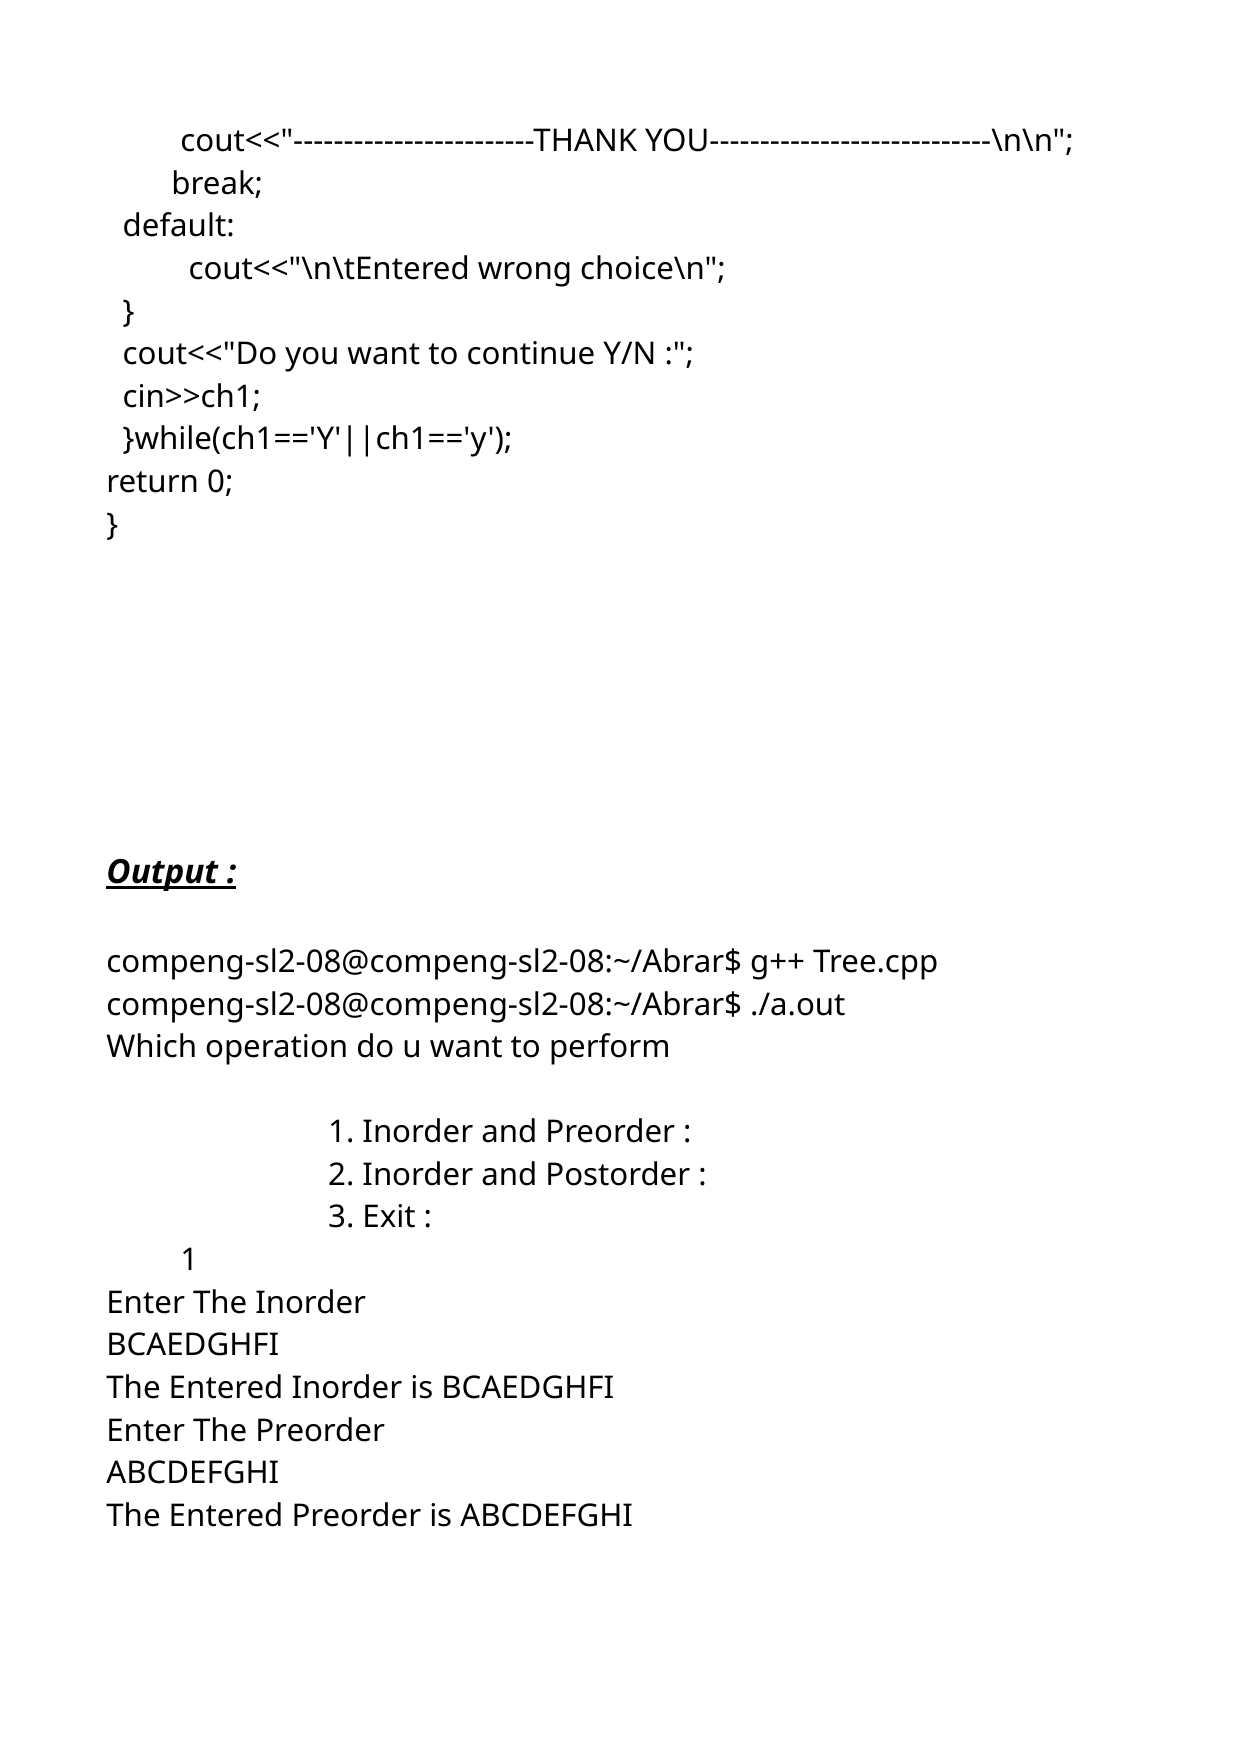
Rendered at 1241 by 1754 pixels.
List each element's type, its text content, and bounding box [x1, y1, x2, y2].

text Enter The Inorder [106, 1280, 1167, 1322]
text 1. Inorder and Preorder : [106, 1109, 1167, 1152]
text cout<<"\n\tEntered wrong choice\n"; [106, 246, 1167, 288]
text compeng-sl2-08@compeng-sl2-08:~/Abrar$ g++ Tree.cpp [106, 939, 1167, 981]
text cout<<"------------------------THANK YOU----------------------------\n\n"; [106, 118, 1167, 161]
text 2. Inorder and Postorder : [106, 1152, 1167, 1194]
text The Entered Inorder is BCAEDGHFI [106, 1365, 1167, 1407]
text }while(ch1=='Y'||ch1=='y'); [106, 416, 1167, 459]
text default: [106, 203, 1167, 246]
text } [106, 502, 1167, 544]
text } [106, 288, 1167, 331]
text BCAEDGHFI [106, 1322, 1167, 1365]
text 3. Exit : [106, 1194, 1167, 1237]
text The Entered Preorder is ABCDEFGHI [106, 1493, 1167, 1535]
text cin>>ch1; [106, 374, 1167, 416]
text compeng-sl2-08@compeng-sl2-08:~/Abrar$ ./a.out [106, 981, 1167, 1024]
text Which operation do u want to perform [106, 1024, 1167, 1067]
text Output : [106, 848, 1167, 893]
text 1 [106, 1237, 1167, 1280]
text ABCDEFGHI [106, 1450, 1167, 1493]
text cout<<"Do you want to continue Y/N :"; [106, 331, 1167, 374]
text break; [106, 161, 1167, 203]
text return 0; [106, 459, 1167, 502]
text Enter The Preorder [106, 1407, 1167, 1450]
